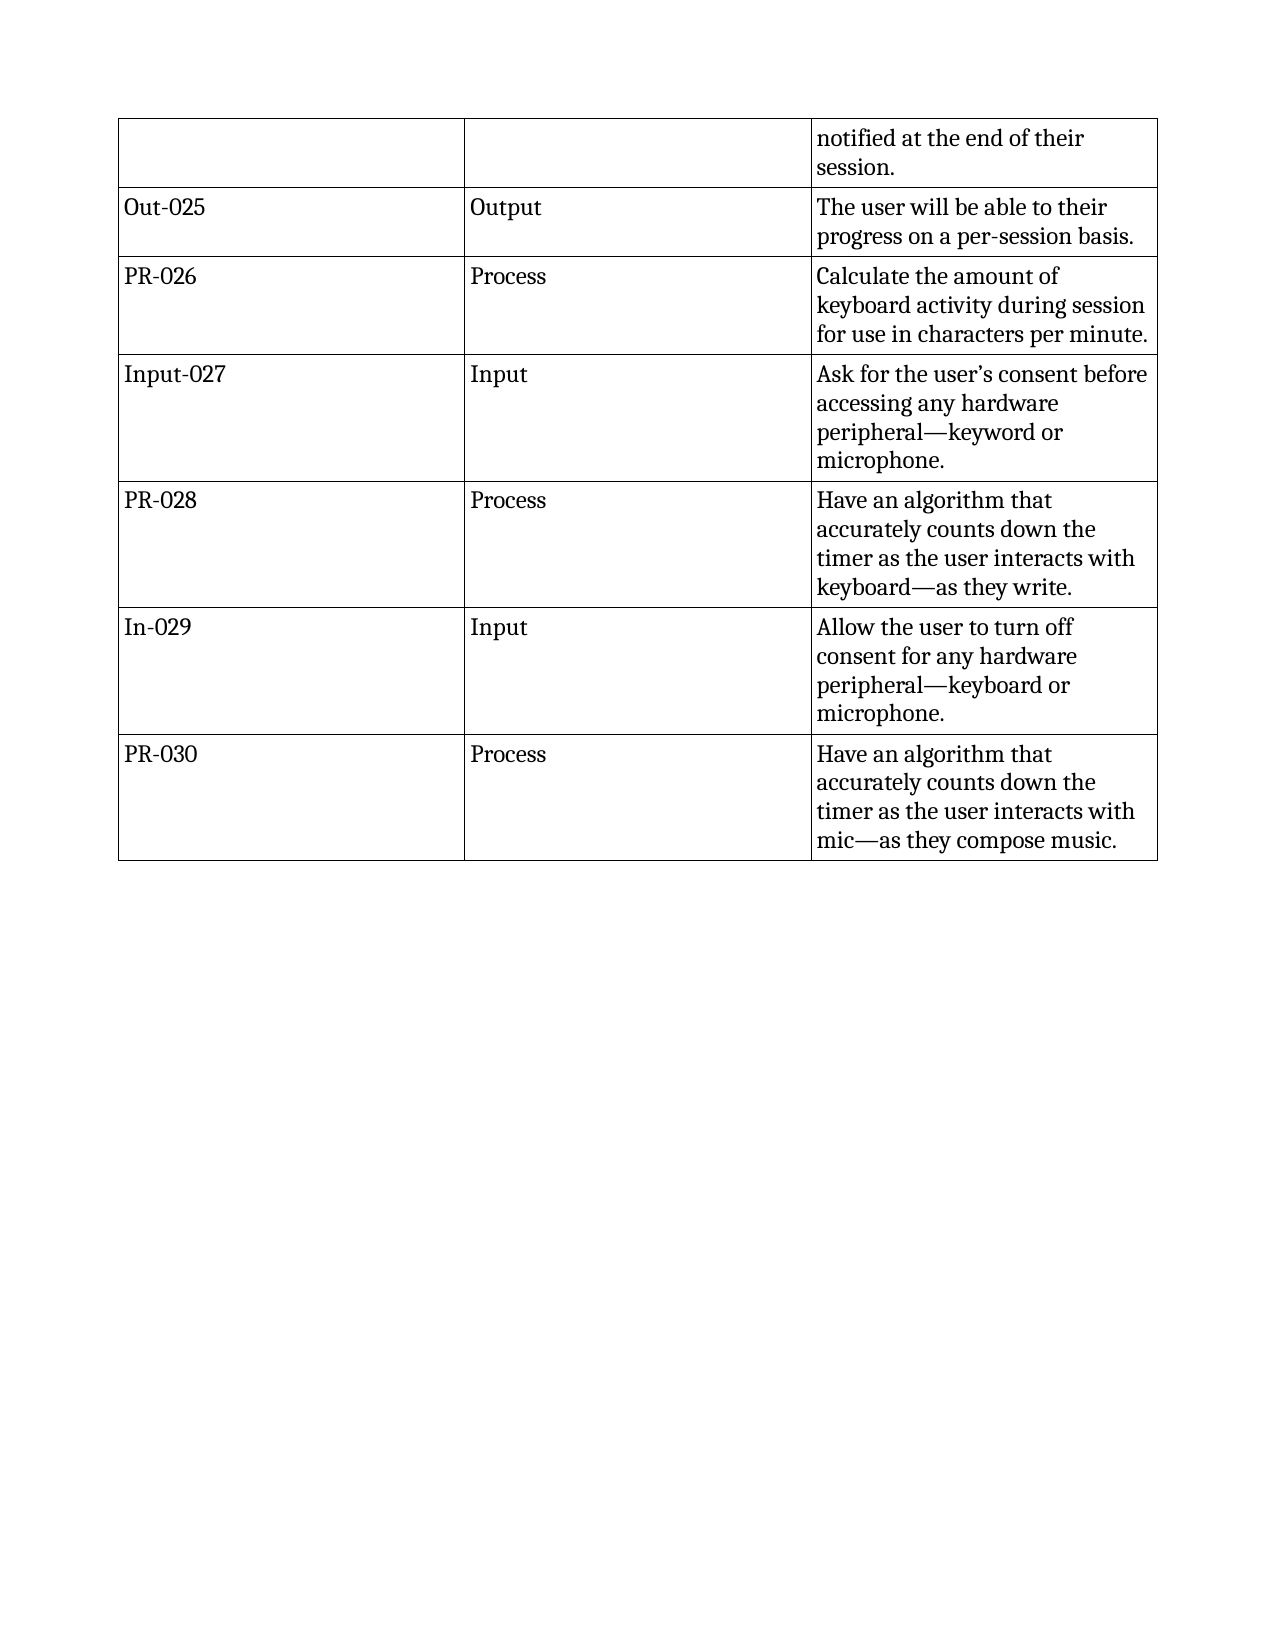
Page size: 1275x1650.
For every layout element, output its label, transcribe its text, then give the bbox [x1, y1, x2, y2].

table_cell notified at the end of their session. [812, 119, 1157, 187]
table_cell In-029 [119, 608, 464, 734]
table_cell Process [465, 257, 811, 354]
table_cell PR-028 [119, 482, 464, 607]
table_cell PR-026 [119, 257, 464, 354]
table_cell [119, 119, 464, 187]
table_cell Calculate the amount of keyboard activity during session for use in characters per minute. [812, 257, 1157, 354]
table_cell Have an algorithm that accurately counts down the timer as the user interacts with keyboard—as they write. [812, 482, 1157, 607]
table_cell Process [465, 482, 811, 607]
table_cell Have an algorithm that accurately counts down the timer as the user interacts with mic—as they compose music. [812, 735, 1157, 860]
table_cell Output [465, 188, 811, 256]
table_cell [465, 119, 811, 187]
table_cell Input [465, 608, 811, 734]
table_cell Ask for the user’s consent before accessing any hardware peripheral—keyword or microphone. [812, 355, 1157, 481]
table_cell Out-025 [119, 188, 464, 256]
table_cell Input [465, 355, 811, 481]
table_cell Allow the user to turn off consent for any hardware peripheral—keyboard or microphone. [812, 608, 1157, 734]
table_cell The user will be able to their progress on a per-session basis. [812, 188, 1157, 256]
table_cell PR-030 [119, 735, 464, 860]
table_cell Process [465, 735, 811, 860]
table_cell Input-027 [119, 355, 464, 481]
